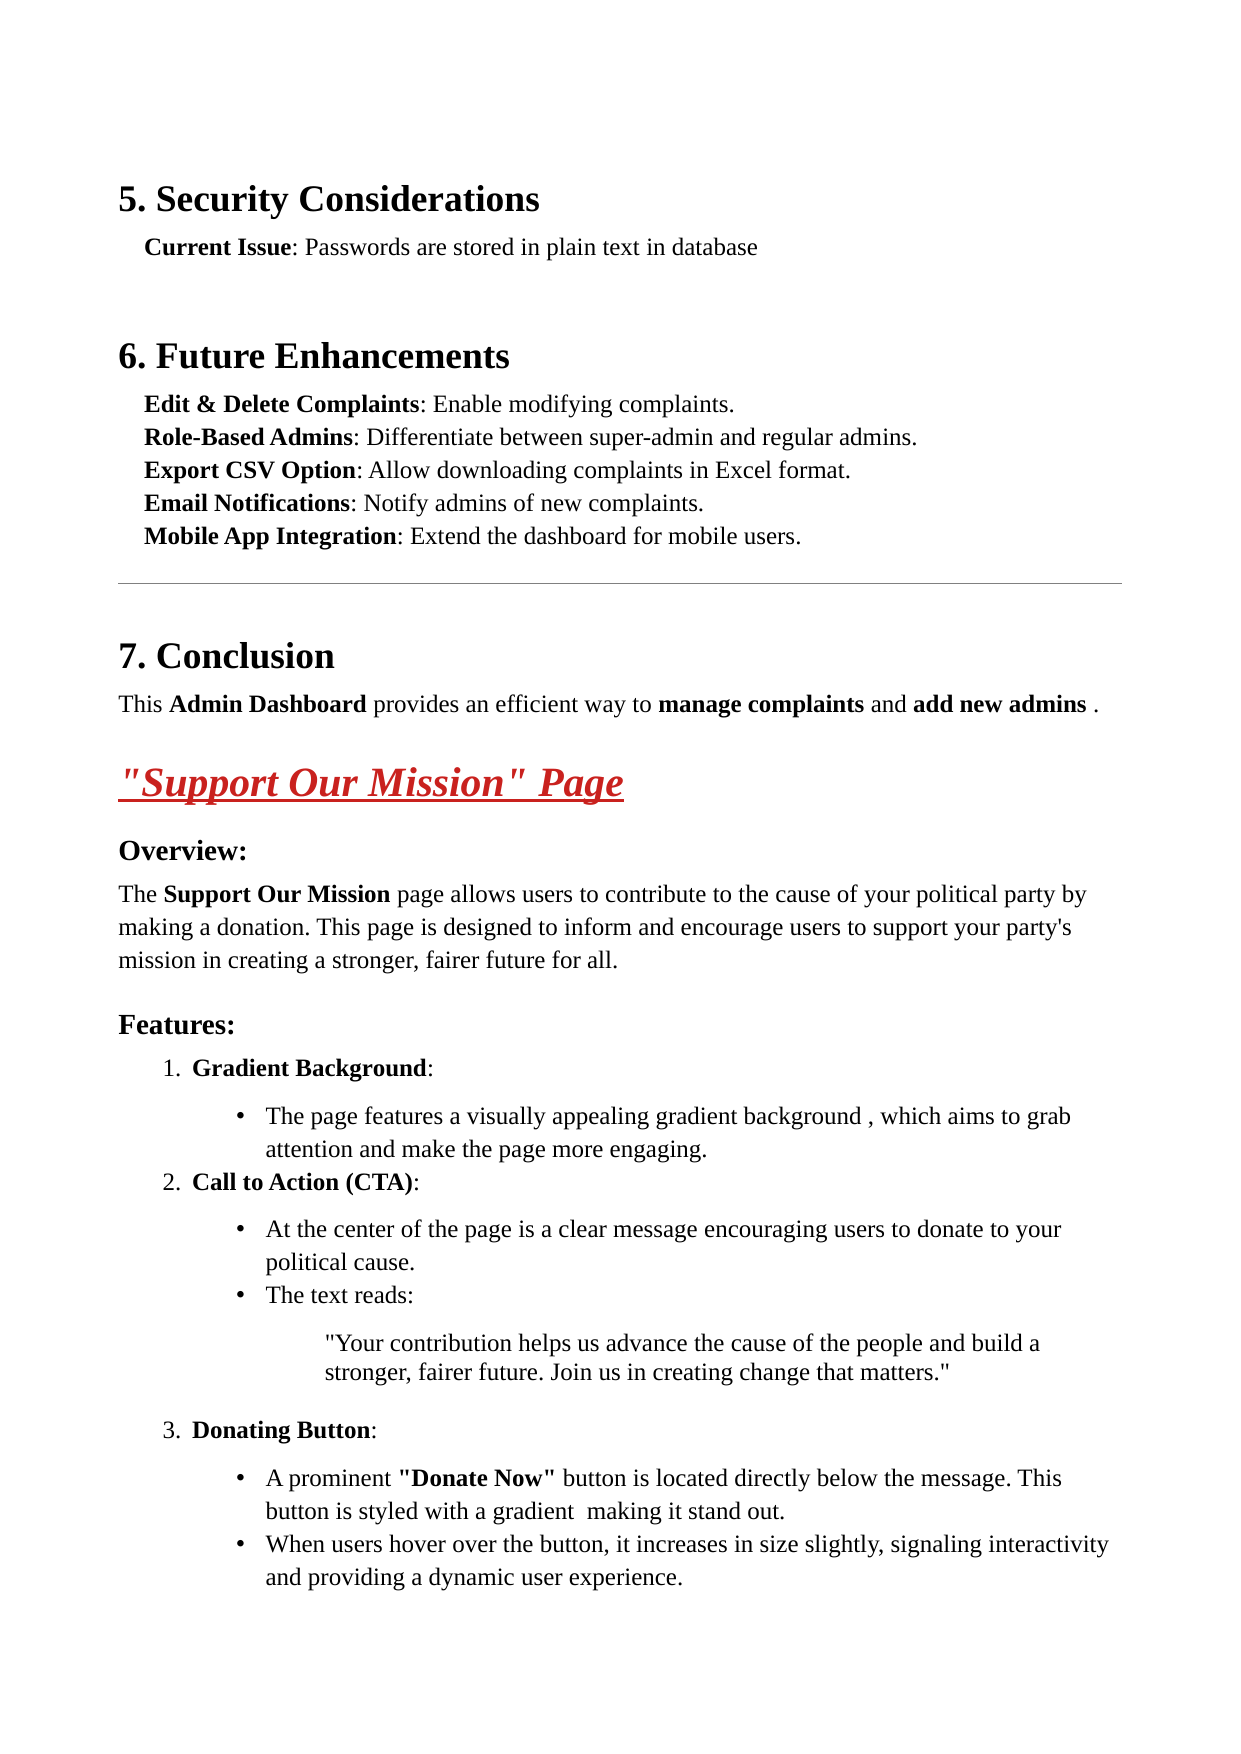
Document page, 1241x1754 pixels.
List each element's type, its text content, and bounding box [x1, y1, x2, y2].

list Call to Action (CTA): [162, 1167, 1122, 1196]
list A prominent "Donate Now" button is located directly below the message. This button is styled with a gradient making it stand out. [236, 1463, 1122, 1524]
text 🔹 Edit & Delete Complaints: Enable modifying complaints. 🔹 Role-Based Admins: Differentiate between super-admin and regular admins. 🔹 Export CSV Option: Allow downloading complaints in Excel format. 🔹 Email Notifications: Notify admins of new complaints. 🔹 Mobile App Integration: Extend the dashboard for mobile users. [118, 389, 1122, 550]
list When users hover over the button, it increases in size slightly, signaling interactivity and providing a dynamic user experience. [236, 1529, 1122, 1591]
subtitle 7. Conclusion [118, 634, 1122, 677]
text 🚨 Current Issue: Passwords are stored in plain text in database [118, 232, 1122, 294]
subtitle Features: [118, 1007, 1122, 1041]
subtitle "Support Our Mission" Page [118, 758, 1122, 806]
subtitle 5. Security Considerations [118, 176, 1122, 219]
text This Admin Dashboard provides an efficient way to manage complaints and add new admins . [118, 689, 1122, 718]
subtitle 6. Future Enhancements [118, 333, 1122, 377]
list At the center of the page is a clear message encouraging users to donate to your political cause. [236, 1214, 1122, 1276]
list The page features a visually appealing gradient background , which aims to grab attention and make the page more engaging. [236, 1101, 1122, 1163]
list Gradient Background: [162, 1053, 1122, 1082]
list The text reads: [236, 1281, 1122, 1309]
list Donating Button: [162, 1415, 1122, 1444]
subtitle Overview: [118, 833, 1122, 866]
text The Support Our Mission page allows users to contribute to the cause of your political party by making a donation. This page is designed to inform and encourage users to support your party's mission in creating a stronger, fairer future for all. [118, 879, 1122, 974]
list "Your contribution helps us advance the cause of the people and build a stronger, fairer future. Join us in creating change that matters." [295, 1328, 1063, 1386]
